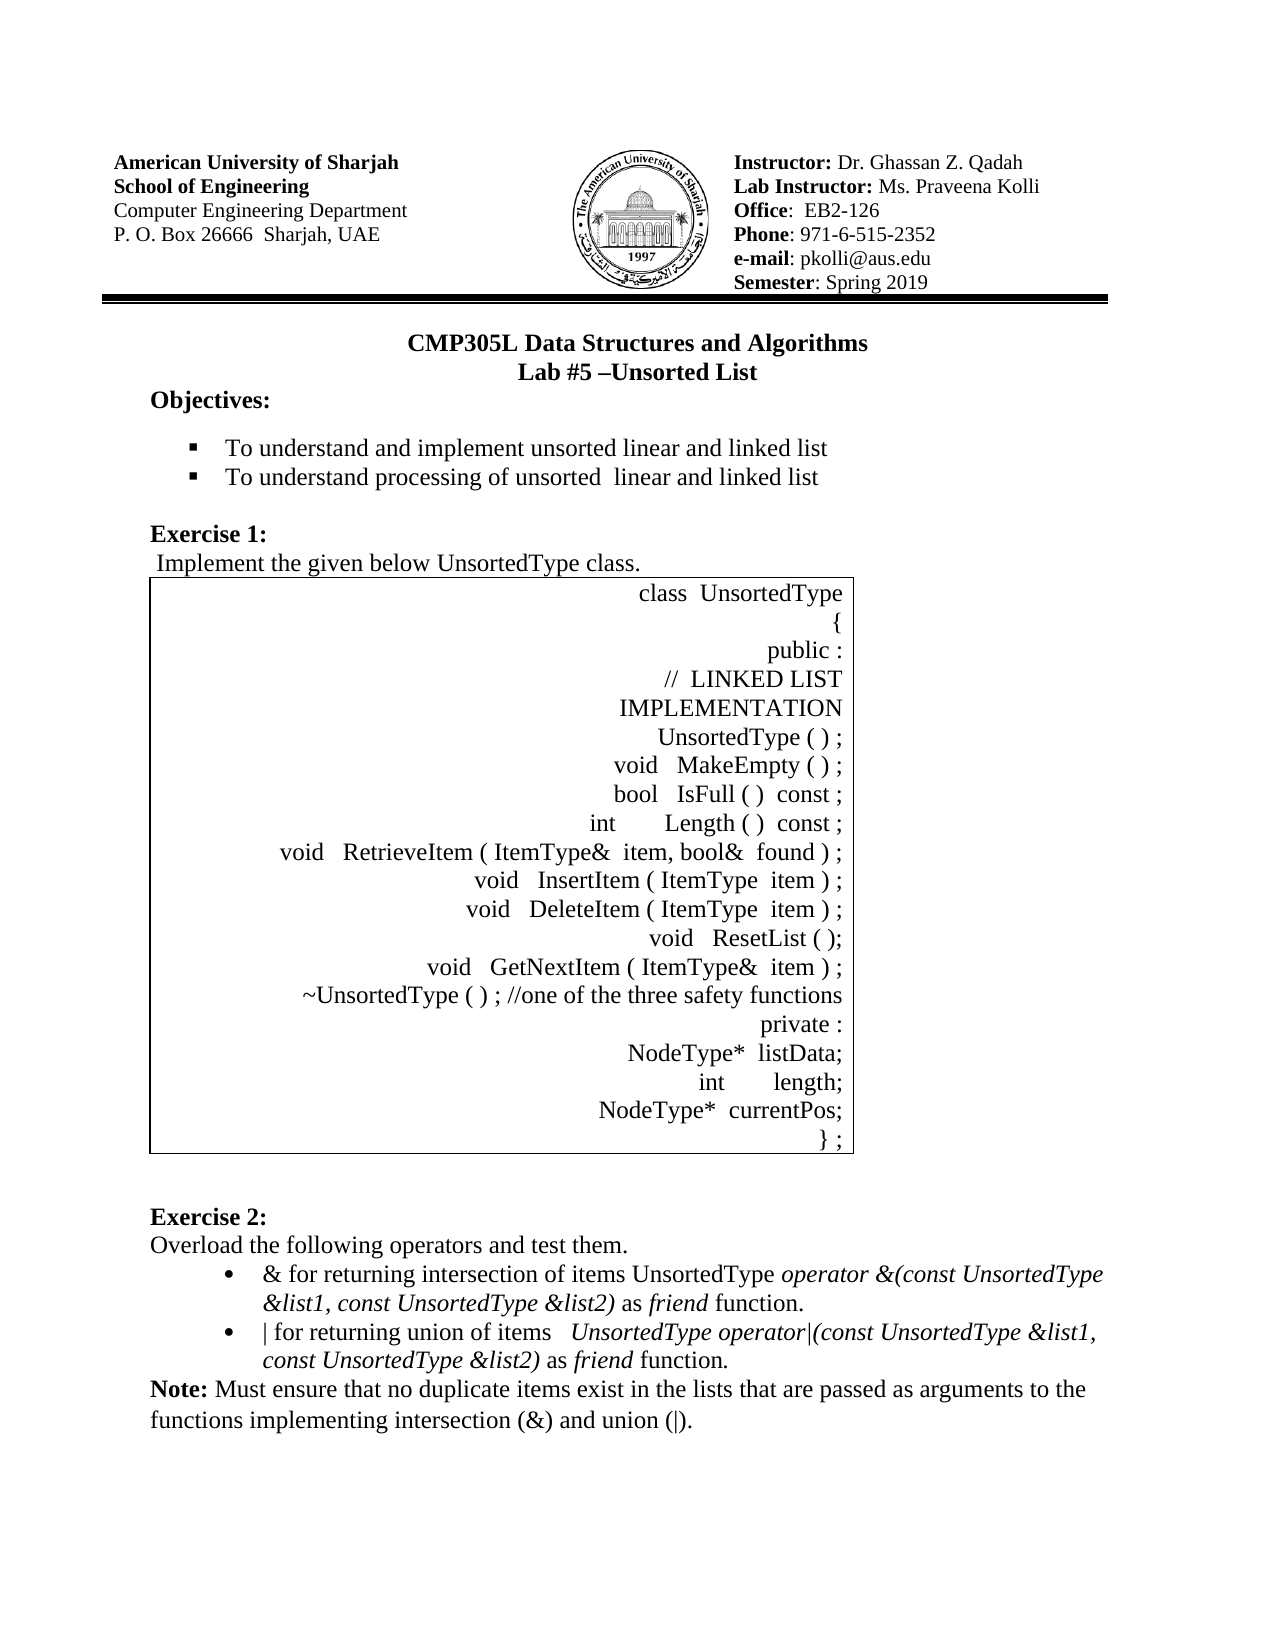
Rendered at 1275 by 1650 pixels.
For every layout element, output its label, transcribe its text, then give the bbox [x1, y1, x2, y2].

table_header American University of Sharjah School of Engineering Computer Engineering Department P. O. Box 26666 Sharjah, UAE [102, 150, 560, 294]
table_header [560, 150, 722, 294]
list & for returning intersection of items UnsortedType operator &(const UnsortedType &list1, const UnsortedType &list2) as friend function. [225, 1259, 1125, 1317]
text Overload the following operators and test them. [150, 1230, 1125, 1259]
text Note: Must ensure that no duplicate items exist in the lists that are passed as arguments to the functions implementing intersection (&) and union (|). [150, 1374, 1125, 1434]
text CMP305L Data Structures and Algorithms [150, 328, 1125, 357]
list | for returning union of items UnsortedType operator|(const UnsortedType &list1, const UnsortedType &list2) as friend function. [225, 1317, 1125, 1374]
table_header class UnsortedType { public : // LINKED LIST IMPLEMENTATION UnsortedType ( ) ; void MakeEmpty ( ) ; bool IsFull ( ) const ; int Length ( ) const ; void RetrieveItem ( ItemType& item, bool& found ) ; void InsertItem ( ItemType item ) ; void DeleteItem ( ItemType item ) ; void ResetList ( ); void GetNextItem ( ItemType& item ) ; ~UnsortedType ( ) ; //one of the three safety functions private : NodeType* listData; int length; NodeType* currentPos; } ; [151, 578, 853, 1153]
text Objectives: [150, 385, 1087, 414]
text Exercise 1: [150, 519, 1125, 548]
list To understand and implement unsorted linear and linked list [187, 433, 1087, 462]
text Implement the given below UnsortedType class. [150, 548, 1125, 577]
text Lab #5 –Unsorted List [150, 357, 1125, 385]
list To understand processing of unsorted linear and linked list [187, 462, 1087, 491]
picture [572, 150, 709, 289]
table_header Instructor: Dr. Ghassan Z. Qadah Lab Instructor: Ms. Praveena Kolli Office: EB2-126 Phone: 971-6-515-2352 e-mail: pkolli@aus.edu Semester: Spring 2019 [722, 150, 1108, 294]
text Exercise 2: [150, 1202, 1125, 1230]
